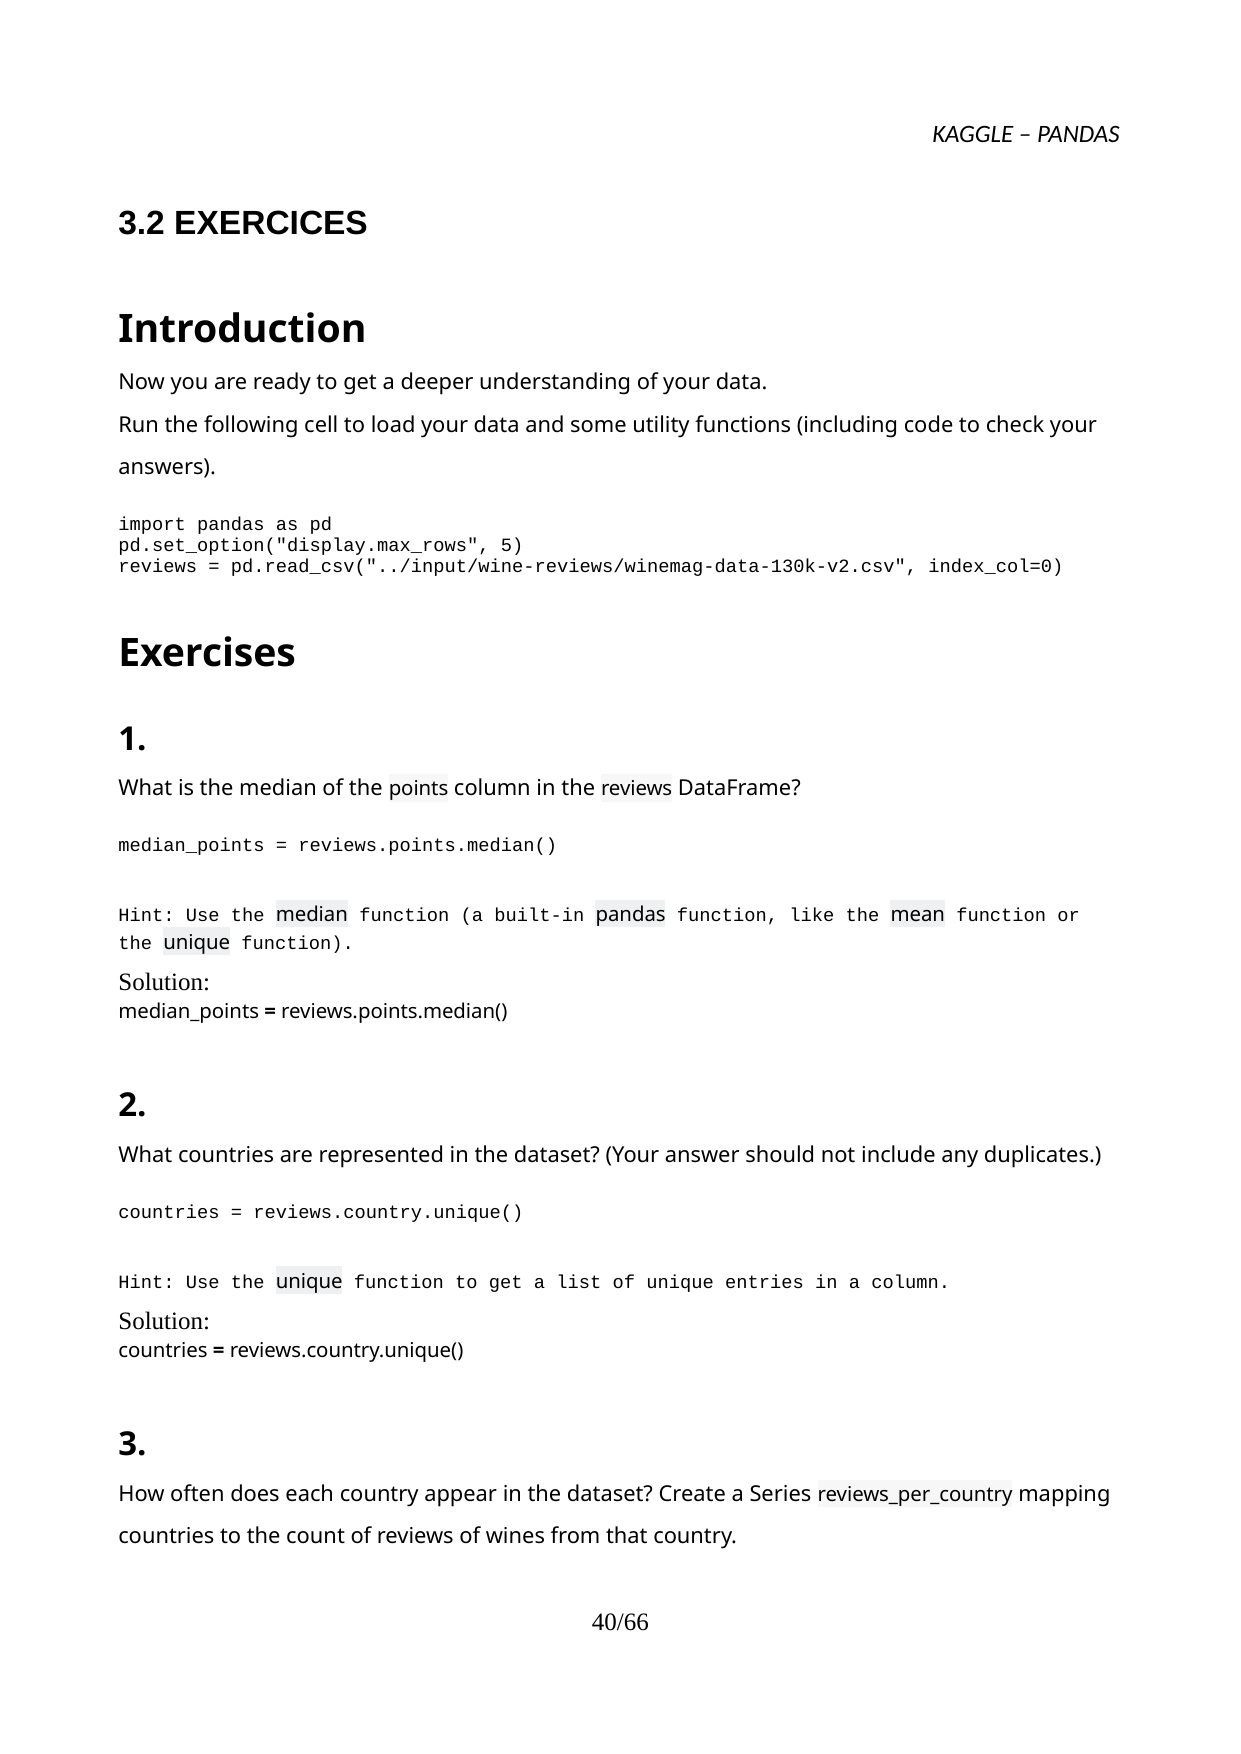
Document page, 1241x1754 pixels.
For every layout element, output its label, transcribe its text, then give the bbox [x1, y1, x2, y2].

subtitle Exercises [118, 624, 1122, 678]
subtitle 2. [118, 1082, 1122, 1126]
text Solution: [118, 1306, 1122, 1335]
subtitle 3.2 EXERCICES [118, 203, 1122, 242]
text median_points = reviews.points.median() [118, 996, 1122, 1024]
text Run the following cell to load your data and some utility functions (including code to check your answers). [118, 408, 1122, 481]
text reviews = pd.read_csv("../input/wine-reviews/winemag-data-130k-v2.csv", index_col=0) [118, 557, 1122, 578]
text Hint: Use the median function (a built-in pandas function, like the mean function or the unique function). [118, 899, 1122, 955]
text Hint: Use the unique function to get a list of unique entries in a column. [118, 1266, 1122, 1294]
text How often does each country appear in the dataset? Create a Series reviews_per_country mapping countries to the count of reviews of wines from that country. [118, 1478, 1122, 1550]
subtitle 1. [118, 715, 1122, 760]
text median_points = reviews.points.median() [118, 836, 1122, 857]
text What countries are represented in the dataset? (Your answer should not include any duplicates.) [118, 1139, 1122, 1169]
subtitle 3. [118, 1421, 1122, 1465]
text pd.set_option("display.max_rows", 5) [118, 536, 1122, 557]
text Solution: [118, 967, 1122, 996]
subtitle Introduction [118, 301, 1122, 354]
text import pandas as pd [118, 514, 1122, 536]
text What is the median of the points column in the reviews DataFrame? [118, 772, 1122, 802]
text countries = reviews.country.unique() [118, 1335, 1122, 1363]
text Now you are ready to get a deeper understanding of your data. [118, 366, 1122, 396]
text countries = reviews.country.unique() [118, 1202, 1122, 1224]
